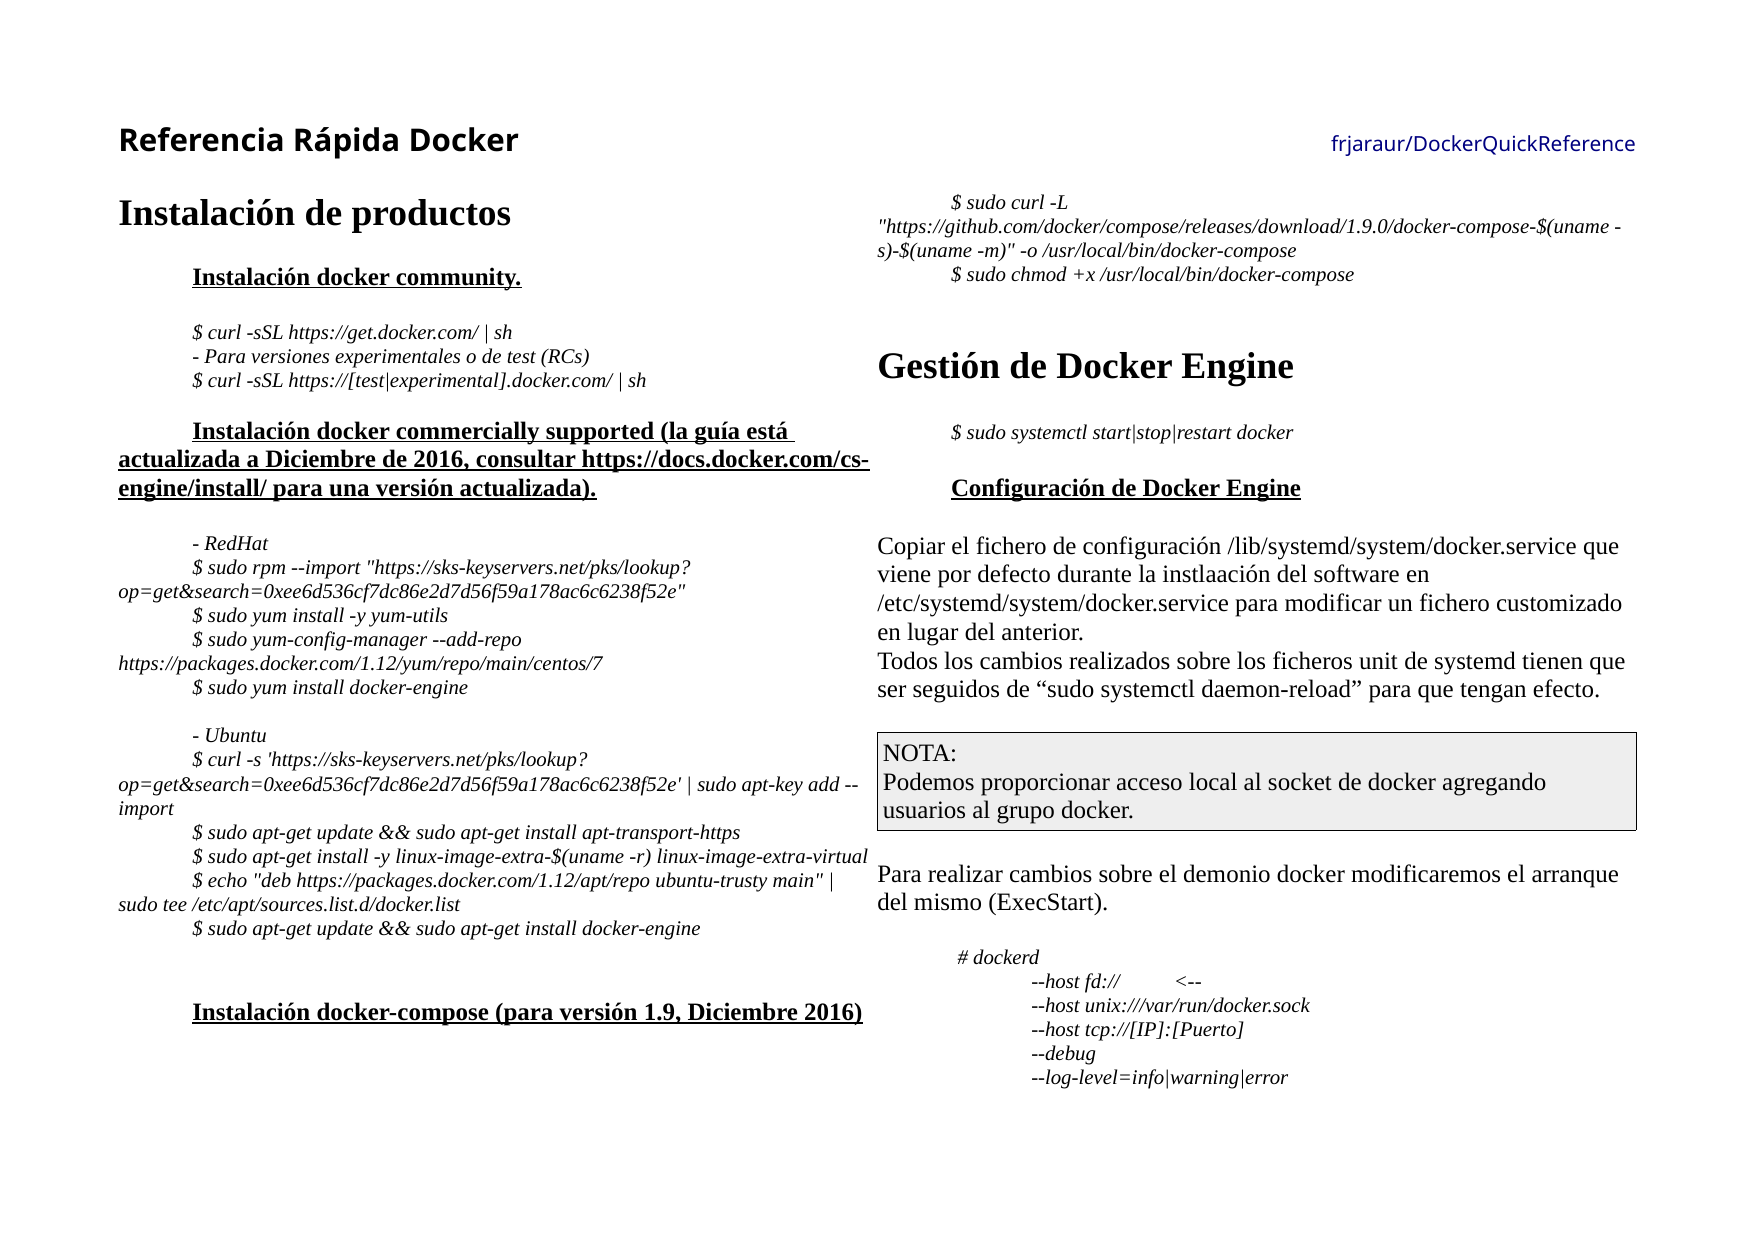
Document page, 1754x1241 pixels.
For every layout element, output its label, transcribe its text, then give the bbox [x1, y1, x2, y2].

text --debug [952, 1041, 1636, 1065]
text $ sudo yum install docker-engine [118, 675, 877, 699]
text Instalación docker-compose (para versión 1.9, Diciembre 2016) [118, 997, 877, 1026]
text - Para versiones experimentales o de test (RCs) [118, 344, 877, 368]
text Todos los cambios realizados sobre los ficheros unit de systemd tienen que ser seguidos de “sudo systemctl daemon-reload” para que tengan efecto. [877, 646, 1636, 703]
text Para realizar cambios sobre el demonio docker modificaremos el arranque del mismo (ExecStart). [877, 859, 1636, 916]
text Configuración de Docker Engine [877, 473, 1636, 502]
text $ sudo yum-config-manager --add-repo https://packages.docker.com/1.12/yum/repo/main/centos/7 [118, 627, 877, 675]
text - RedHat [118, 531, 877, 555]
text Instalación docker commercially supported (la guía está actualizada a Diciembre de 2016, consultar https://docs.docker.com/cs-engine/install/ para una versión actualizada). [118, 416, 877, 502]
text $ sudo curl -L "https://github.com/docker/compose/releases/download/1.9.0/docker-compose-$(uname -s)-$(uname -m)" -o /usr/local/bin/docker-compose [877, 190, 1636, 262]
text $ curl -sSL https://get.docker.com/ | sh [118, 319, 877, 344]
text $ sudo apt-get update && sudo apt-get install docker-engine [118, 916, 877, 940]
text Gestión de Docker Engine [877, 344, 1636, 387]
text $ sudo chmod +x /usr/local/bin/docker-compose [877, 262, 1636, 286]
text $ curl -sSL https://[test|experimental].docker.com/ | sh [118, 368, 877, 392]
text --log-level=info|warning|error [952, 1065, 1636, 1089]
text Instalación docker community. [118, 262, 877, 291]
text $ sudo apt-get update && sudo apt-get install apt-transport-https [118, 819, 877, 844]
text $ echo "deb https://packages.docker.com/1.12/apt/repo ubuntu-trusty main" | sudo tee /etc/apt/sources.list.d/docker.list [118, 868, 877, 916]
text $ sudo apt-get install -y linux-image-extra-$(uname -r) linux-image-extra-virtual [118, 844, 877, 868]
text $ sudo yum install -y yum-utils [118, 603, 877, 627]
text --host fd:// <-- [952, 969, 1636, 993]
table_header NOTA: Podemos proporcionar acceso local al socket de docker agregando usuarios al grupo docker. [878, 733, 1636, 830]
text Instalación de productos [118, 190, 877, 233]
text # dockerd [952, 945, 1636, 969]
text --host unix:///var/run/docker.sock [952, 993, 1636, 1017]
text $ sudo systemctl start|stop|restart docker [877, 416, 1636, 444]
text $ sudo rpm --import "https://sks-keyservers.net/pks/lookup?op=get&search=0xee6d536cf7dc86e2d7d56f59a178ac6c6238f52e" [118, 555, 877, 603]
text Copiar el fichero de configuración /lib/systemd/system/docker.service que viene por defecto durante la instlaación del software en /etc/systemd/system/docker.service para modificar un fichero customizado en lugar del anterior. [877, 531, 1636, 646]
text $ curl -s 'https://sks-keyservers.net/pks/lookup?op=get&search=0xee6d536cf7dc86e2d7d56f59a178ac6c6238f52e' | sudo apt-key add --import [118, 747, 877, 819]
text - Ubuntu [118, 723, 877, 747]
text --host tcp://[IP]:[Puerto] [952, 1017, 1636, 1041]
